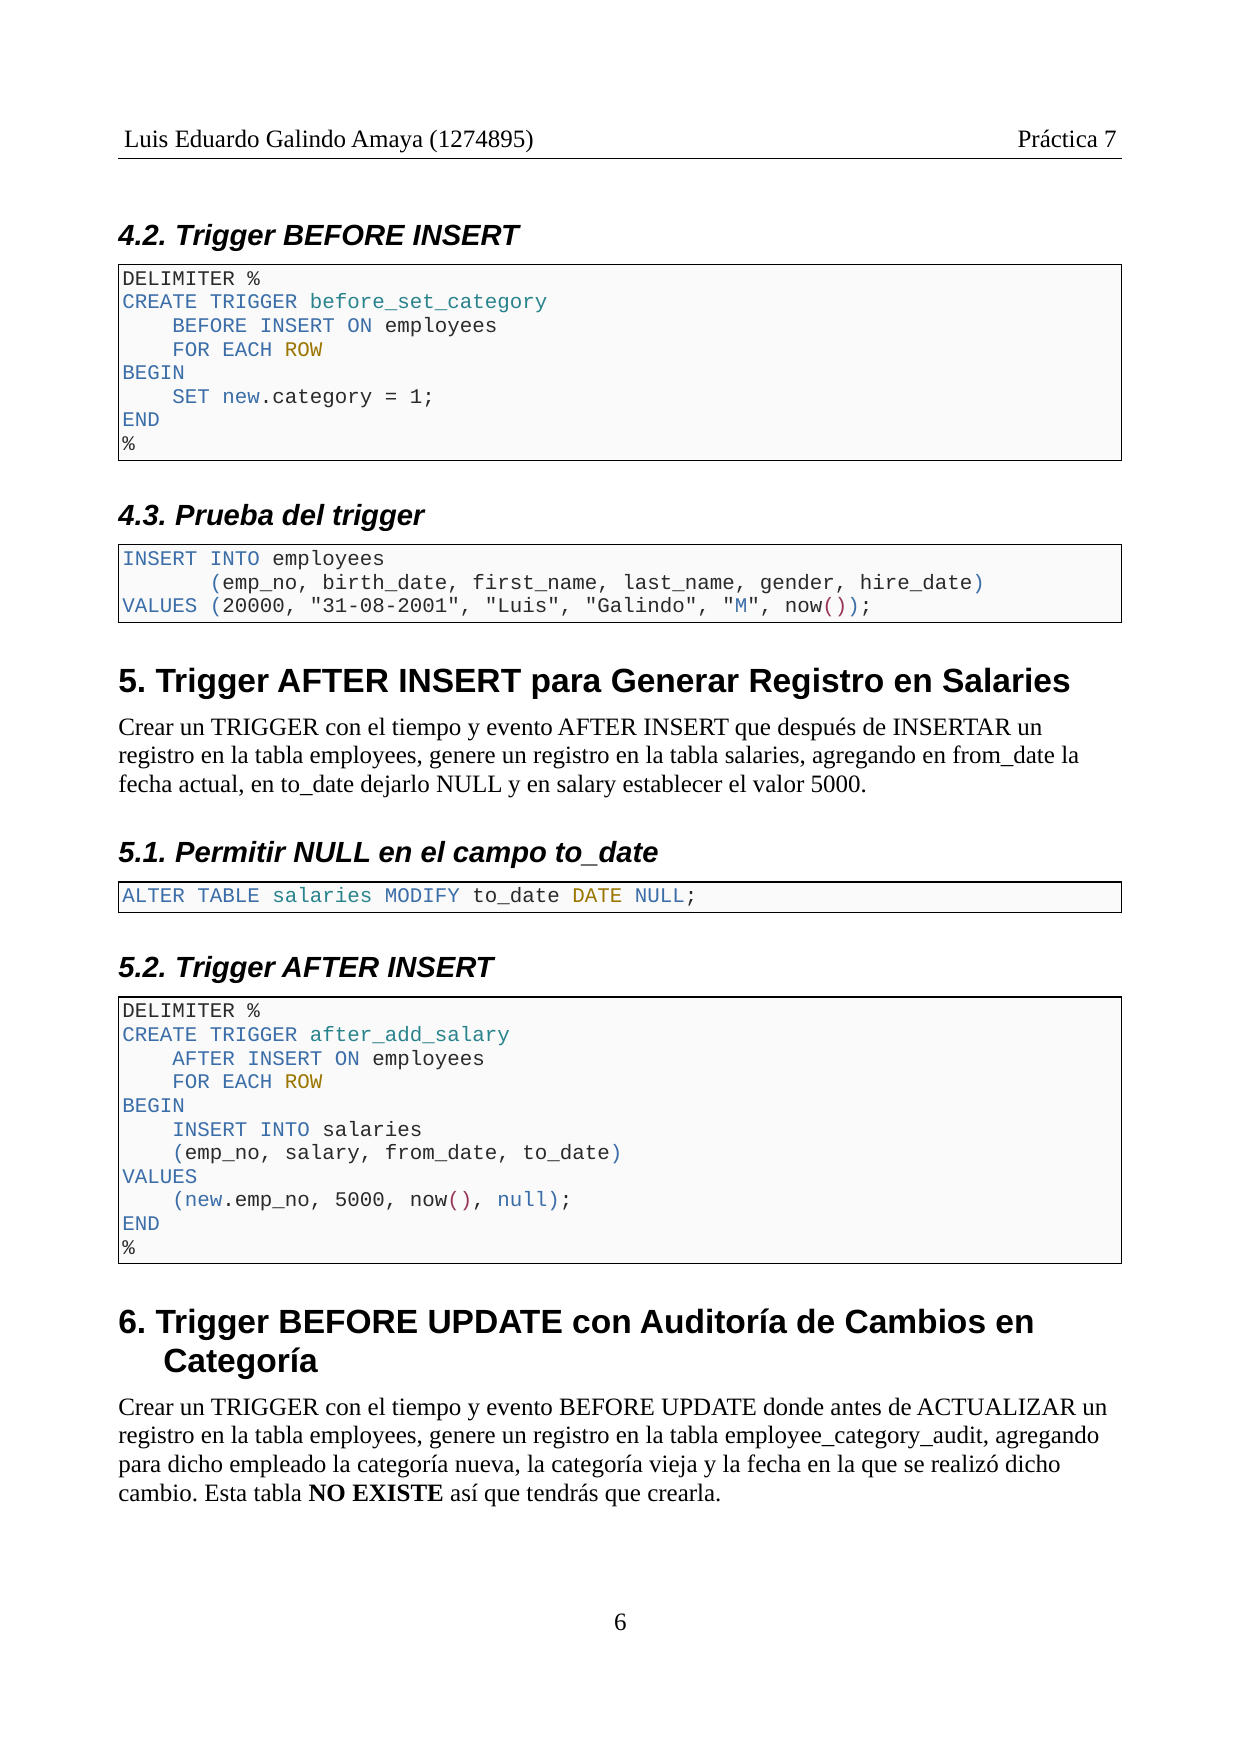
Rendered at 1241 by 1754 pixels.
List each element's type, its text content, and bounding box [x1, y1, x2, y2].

text FOR EACH ROW [119, 1067, 1121, 1091]
text Crear un TRIGGER con el tiempo y evento AFTER INSERT que después de INSERTAR un registro en la tabla employees, genere un registro en la tabla salaries, agregando en from_date la fecha actual, en to_date dejarlo NULL y en salary establecer el valor 5000. [118, 712, 1122, 798]
text ALTER TABLE salaries MODIFY to_date DATE NULL; [119, 883, 1121, 912]
text END [119, 406, 1121, 429]
text INSERT INTO salaries [119, 1114, 1121, 1138]
text BEGIN [119, 1091, 1121, 1114]
text % [119, 429, 1121, 460]
text INSERT INTO employees [119, 545, 1121, 568]
subtitle Trigger BEFORE UPDATE con Auditoría de Cambios en Categoría [118, 1302, 1122, 1379]
text VALUES (20000, "31-08-2001", "Luis", "Galindo", "M", now()); [119, 591, 1121, 622]
text SET new.category = 1; [119, 382, 1121, 406]
text BEFORE INSERT ON employees [119, 311, 1121, 334]
subtitle Trigger AFTER INSERT [118, 950, 1122, 984]
text DELIMITER % [119, 265, 1121, 287]
text FOR EACH ROW [119, 334, 1121, 358]
text AFTER INSERT ON employees [119, 1044, 1121, 1067]
text (new.emp_no, 5000, now(), null); [119, 1186, 1121, 1209]
text Crear un TRIGGER con el tiempo y evento BEFORE UPDATE donde antes de ACTUALIZAR un registro en la tabla employees, genere un registro en la tabla employee_category_audit, agregando para dicho empleado la categoría nueva, la categoría vieja y la fecha en la que se realizó dicho cambio. Esta tabla NO EXISTE así que tendrás que crearla. [118, 1392, 1122, 1507]
text CREATE TRIGGER after_add_salary [119, 1020, 1121, 1044]
subtitle Permitir NULL en el campo to_date [118, 835, 1122, 869]
text (emp_no, salary, from_date, to_date) [119, 1138, 1121, 1162]
subtitle Trigger AFTER INSERT para Generar Registro en Salaries [118, 660, 1122, 699]
text DELIMITER % [119, 998, 1121, 1020]
text % [119, 1233, 1121, 1263]
text CREATE TRIGGER before_set_category [119, 287, 1121, 311]
subtitle Trigger BEFORE INSERT [118, 218, 1122, 251]
text (emp_no, birth_date, first_name, last_name, gender, hire_date) [119, 568, 1121, 591]
subtitle Prueba del trigger [118, 498, 1122, 532]
text END [119, 1209, 1121, 1233]
text BEGIN [119, 358, 1121, 382]
text VALUES [119, 1162, 1121, 1186]
